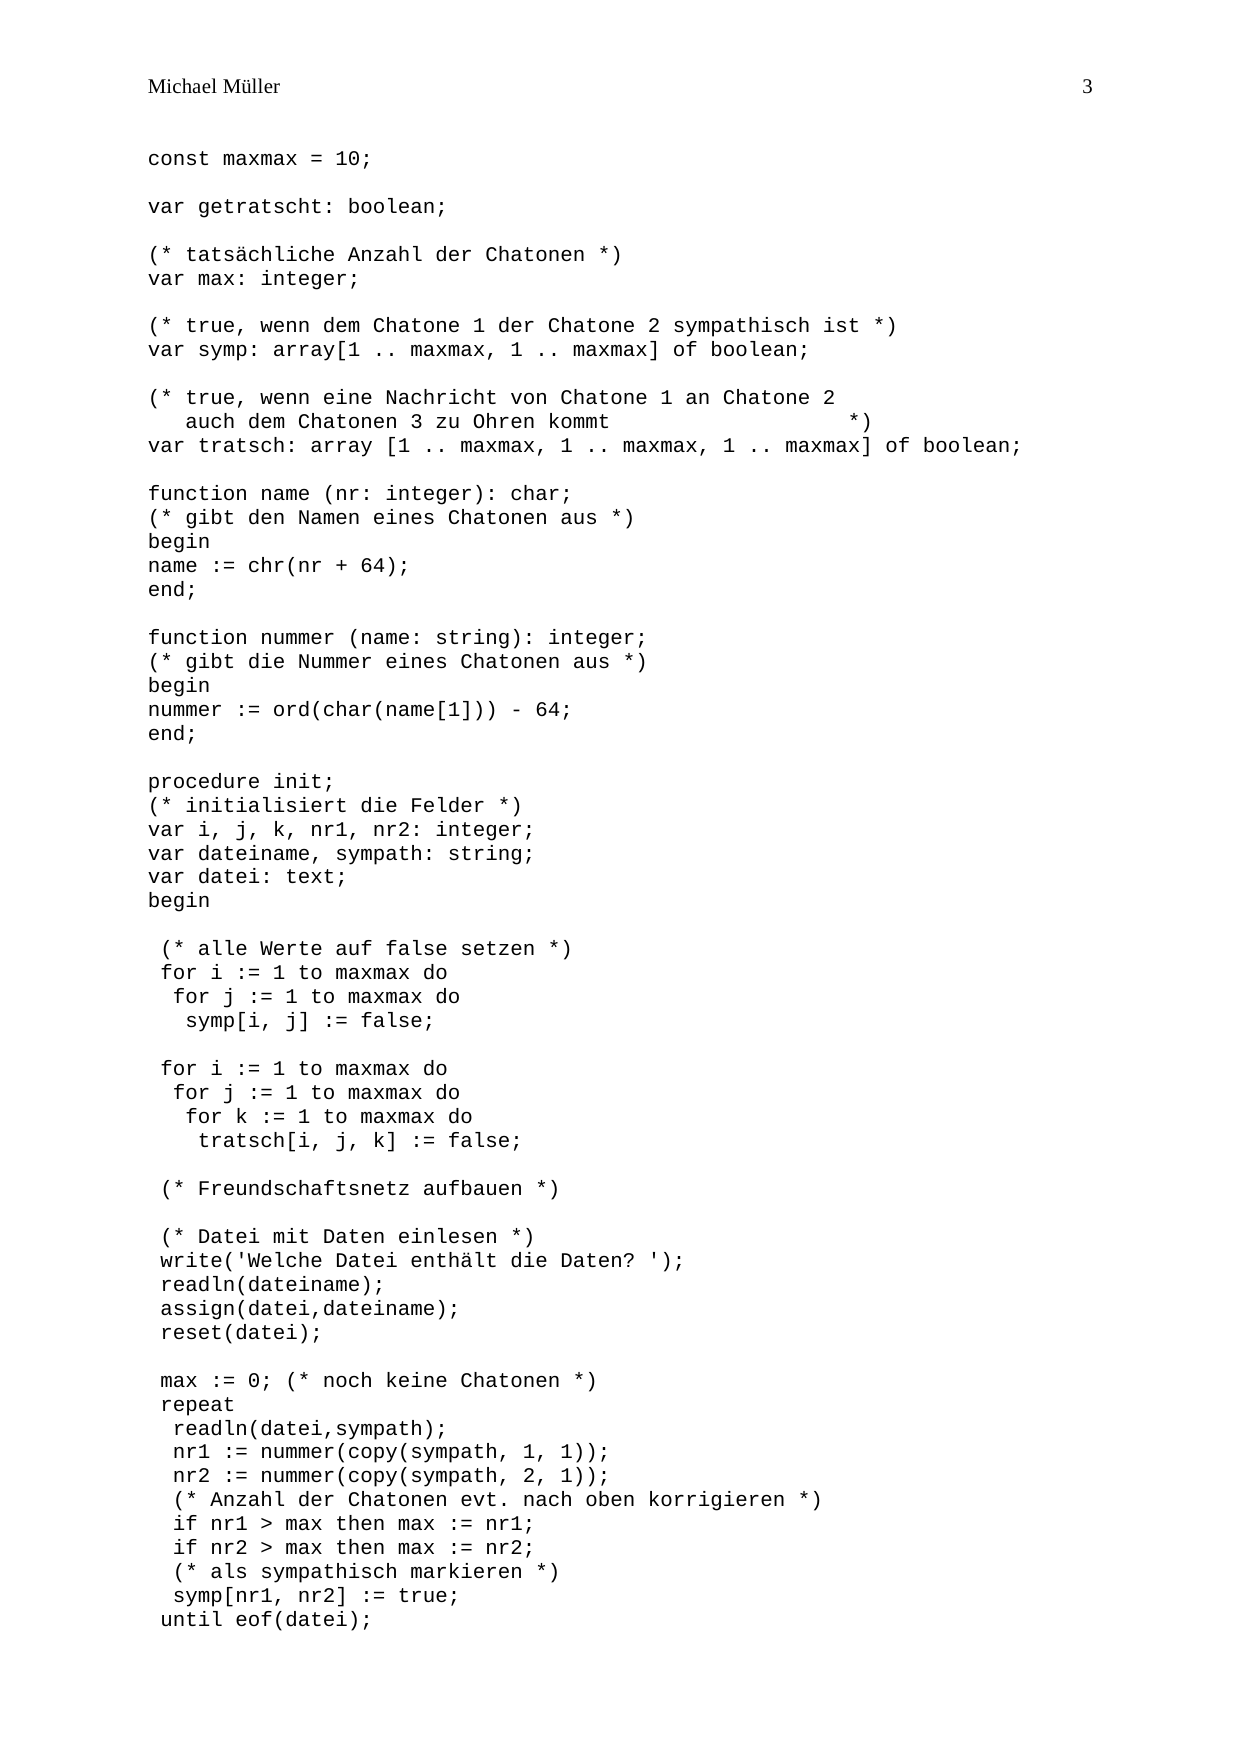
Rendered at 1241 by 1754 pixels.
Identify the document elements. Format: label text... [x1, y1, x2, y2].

text for j := 1 to maxmax do [148, 986, 1092, 1010]
text var max: integer; [148, 267, 1092, 291]
text procedure init; [148, 771, 1092, 794]
text nr1 := nummer(copy(sympath, 1, 1)); [148, 1441, 1092, 1465]
text readln(dateiname); [148, 1274, 1092, 1298]
text (* initialisiert die Felder *) [148, 794, 1092, 818]
text var symp: array[1 .. maxmax, 1 .. maxmax] of boolean; [148, 339, 1092, 363]
text reset(datei); [148, 1322, 1092, 1346]
text name := chr(nr + 64); [148, 555, 1092, 579]
text nr2 := nummer(copy(sympath, 2, 1)); [148, 1465, 1092, 1489]
text (* Datei mit Daten einlesen *) [148, 1226, 1092, 1250]
text symp[nr1, nr2] := true; [148, 1585, 1092, 1609]
text repeat [148, 1393, 1092, 1417]
text assign(datei,dateiname); [148, 1298, 1092, 1322]
text begin [148, 890, 1092, 914]
text (* true, wenn dem Chatone 1 der Chatone 2 sympathisch ist *) [148, 315, 1092, 339]
text readln(datei,sympath); [148, 1417, 1092, 1441]
text auch dem Chatonen 3 zu Ohren kommt *) [148, 411, 1092, 435]
text (* gibt den Namen eines Chatonen aus *) [148, 507, 1092, 531]
text var datei: text; [148, 866, 1092, 890]
text var tratsch: array [1 .. maxmax, 1 .. maxmax, 1 .. maxmax] of boolean; [148, 435, 1092, 459]
text function name (nr: integer): char; [148, 483, 1092, 507]
text (* gibt die Nummer eines Chatonen aus *) [148, 651, 1092, 675]
text for i := 1 to maxmax do [148, 962, 1092, 986]
text write('Welche Datei enthält die Daten? '); [148, 1250, 1092, 1274]
text tratsch[i, j, k] := false; [148, 1130, 1092, 1154]
text for j := 1 to maxmax do [148, 1082, 1092, 1106]
text if nr2 > max then max := nr2; [148, 1537, 1092, 1561]
text end; [148, 579, 1092, 603]
text begin [148, 675, 1092, 699]
text for k := 1 to maxmax do [148, 1106, 1092, 1130]
text max := 0; (* noch keine Chatonen *) [148, 1369, 1092, 1393]
text (* alle Werte auf false setzen *) [148, 938, 1092, 962]
text end; [148, 723, 1092, 747]
text const maxmax = 10; [148, 148, 1092, 172]
text (* Freundschaftsnetz aufbauen *) [148, 1178, 1092, 1202]
text until eof(datei); [148, 1609, 1092, 1633]
text function nummer (name: string): integer; [148, 627, 1092, 651]
text (* tatsächliche Anzahl der Chatonen *) [148, 243, 1092, 267]
text for i := 1 to maxmax do [148, 1058, 1092, 1082]
text symp[i, j] := false; [148, 1010, 1092, 1034]
text nummer := ord(char(name[1])) - 64; [148, 699, 1092, 723]
text if nr1 > max then max := nr1; [148, 1513, 1092, 1537]
text var dateiname, sympath: string; [148, 842, 1092, 866]
text (* true, wenn eine Nachricht von Chatone 1 an Chatone 2 [148, 387, 1092, 411]
text var i, j, k, nr1, nr2: integer; [148, 818, 1092, 842]
text begin [148, 531, 1092, 555]
text (* Anzahl der Chatonen evt. nach oben korrigieren *) [148, 1489, 1092, 1513]
text var getratscht: boolean; [148, 196, 1092, 219]
text (* als sympathisch markieren *) [148, 1561, 1092, 1585]
